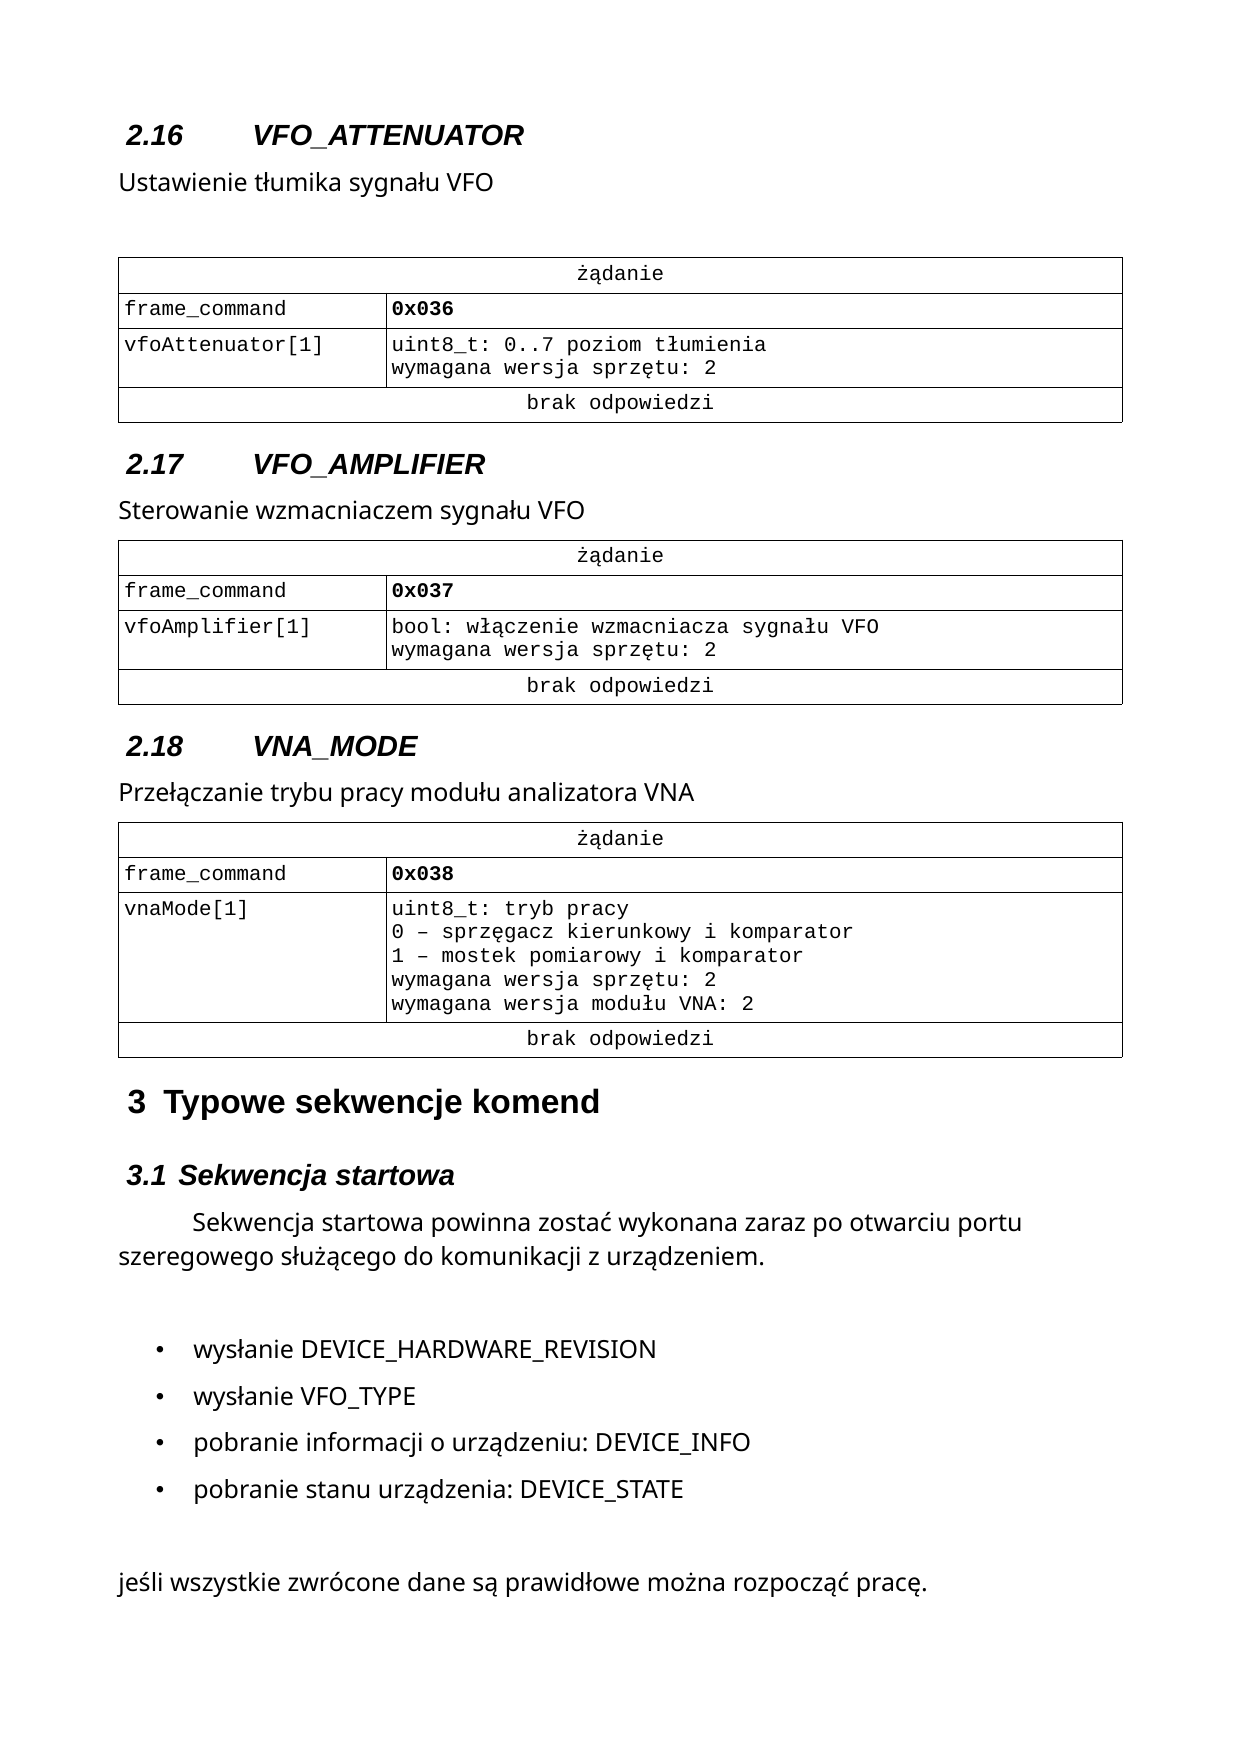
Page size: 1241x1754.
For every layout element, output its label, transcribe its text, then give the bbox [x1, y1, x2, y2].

list wysłanie DEVICE_HARDWARE_REVISION [156, 1332, 1122, 1366]
table_cell vnaMode[1] [119, 893, 386, 1022]
subtitle VNA_MODE [118, 729, 1122, 763]
table_cell brak odpowiedzi [119, 1023, 1122, 1057]
text jeśli wszystkie zwrócone dane są prawidłowe można rozpocząć pracę. [118, 1564, 1122, 1598]
table_cell 0x036 [387, 294, 1122, 328]
table_cell bool: włączenie wzmacniacza sygnału VFO wymagana wersja sprzętu: 2 [387, 611, 1122, 669]
table_cell vfoAmplifier[1] [119, 611, 386, 669]
table_cell brak odpowiedzi [119, 388, 1122, 422]
table_cell brak odpowiedzi [119, 670, 1122, 704]
table_cell frame_command [119, 576, 386, 610]
table_header żądanie [119, 823, 1122, 857]
subtitle VFO_ATTENUATOR [118, 118, 1122, 152]
table_cell uint8_t: tryb pracy 0 – sprzęgacz kierunkowy i komparator 1 – mostek pomiarowy i komparator wymagana wersja sprzętu: 2 wymagana wersja modułu VNA: 2 [387, 893, 1122, 1022]
table_header żądanie [119, 258, 1122, 292]
table_cell uint8_t: 0..7 poziom tłumienia wymagana wersja sprzętu: 2 [387, 329, 1122, 387]
subtitle Typowe sekwencje komend [118, 1082, 1122, 1121]
table_cell 0x038 [387, 858, 1122, 892]
table_cell vfoAttenuator[1] [119, 329, 386, 387]
text Sekwencja startowa powinna zostać wykonana zaraz po otwarciu portu szeregowego służącego do komunikacji z urządzeniem. [118, 1204, 1122, 1272]
list pobranie stanu urządzenia: DEVICE_STATE [156, 1471, 1122, 1505]
table_cell frame_command [119, 294, 386, 328]
subtitle VFO_AMPLIFIER [118, 447, 1122, 480]
table_cell 0x037 [387, 576, 1122, 610]
list pobranie informacji o urządzeniu: DEVICE_INFO [156, 1425, 1122, 1459]
text Ustawienie tłumika sygnału VFO [118, 164, 1122, 198]
list wysłanie VFO_TYPE [156, 1378, 1122, 1412]
text Sterowanie wzmacniaczem sygnału VFO [118, 493, 1122, 527]
subtitle Sekwencja startowa [118, 1158, 1122, 1192]
table_header żądanie [119, 541, 1122, 575]
table_cell frame_command [119, 858, 386, 892]
text Przełączanie trybu pracy modułu analizatora VNA [118, 775, 1122, 809]
